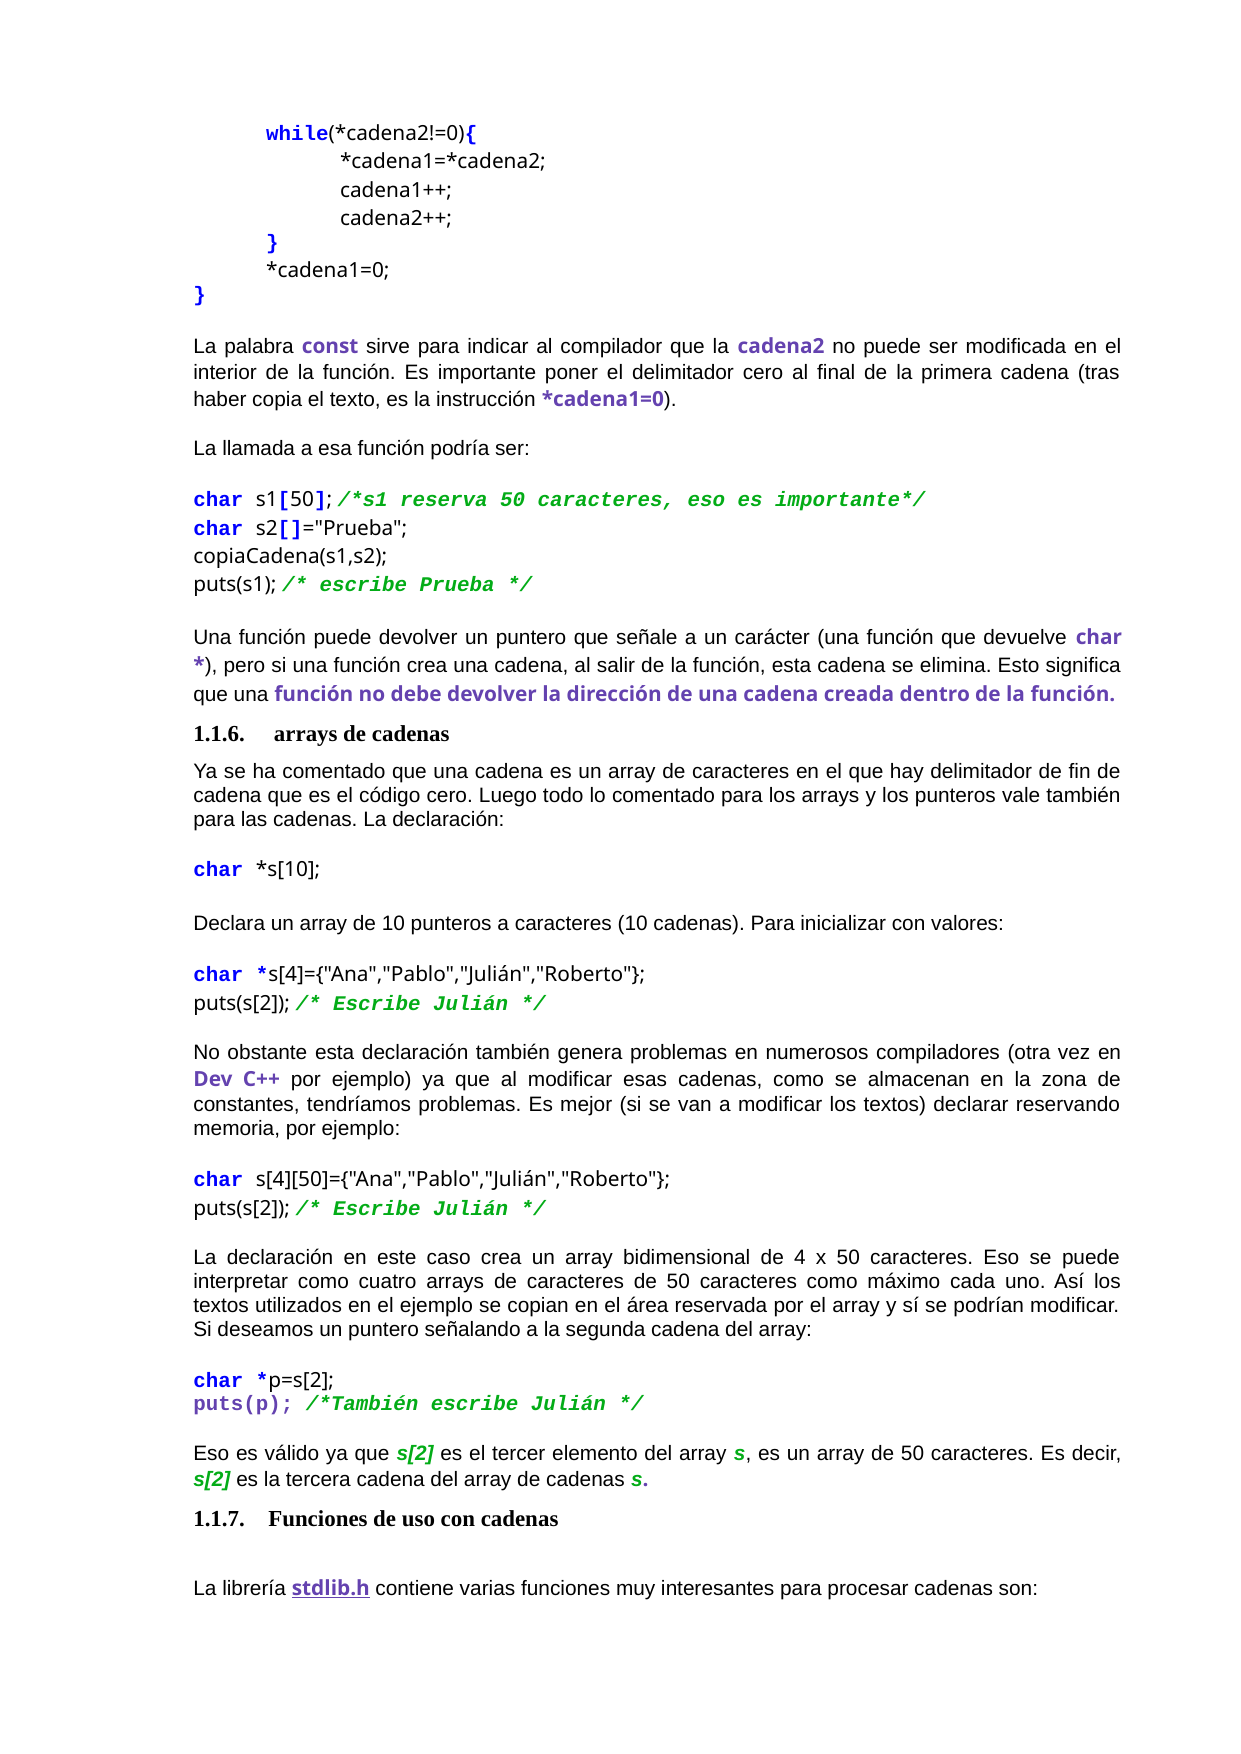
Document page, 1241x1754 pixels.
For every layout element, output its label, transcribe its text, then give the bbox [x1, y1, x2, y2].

text La llamada a esa función podría ser: [193, 436, 1122, 460]
text char *p=s[2]; [193, 1365, 1122, 1393]
text char s1[50]; /*s1 reserva 50 caracteres, eso es importante*/ [193, 484, 1122, 513]
text while(*cadena2!=0){ [193, 118, 1122, 147]
text No obstante esta declaración también genera problemas en numerosos compiladores (otra vez en Dev C++ por ejemplo) ya que al modificar esas cadenas, como se almacenan en la zona de constantes, tendríamos problemas. Es mejor (si se van a modificar los textos) declarar reservando memoria, por ejemplo: [193, 1040, 1122, 1140]
text char *s[4]={"Ana","Pablo","Julián","Roberto"}; [193, 959, 1122, 988]
text } [193, 232, 1122, 256]
text La librería stdlib.h contiene varias funciones muy interesantes para procesar cadenas son: [193, 1573, 1122, 1601]
text puts(s[2]); /* Escribe Julián */ [193, 988, 1122, 1016]
list Funciones de uso con cadenas [193, 1505, 1122, 1532]
text } [193, 284, 1122, 308]
list arrays de cadenas [193, 719, 1122, 746]
text *cadena1=*cadena2; [267, 147, 1122, 175]
text char s[4][50]={"Ana","Pablo","Julián","Roberto"}; [193, 1164, 1122, 1193]
text Eso es válido ya que s[2] es el tercer elemento del array s, es un array de 50 caracteres. Es decir, s[2] es la tercera cadena del array de cadenas s. [193, 1441, 1122, 1493]
text copiaCadena(s1,s2); [193, 541, 1122, 569]
text puts(s[2]); /* Escribe Julián */ [193, 1193, 1122, 1221]
text *cadena1=0; [193, 256, 1122, 284]
text char s2[]="Prueba"; [193, 513, 1122, 541]
text cadena2++; [267, 203, 1122, 232]
text puts(s1); /* escribe Prueba */ [193, 569, 1122, 598]
text Declara un array de 10 punteros a caracteres (10 cadenas). Para inicializar con valores: [193, 911, 1122, 935]
text La declaración en este caso crea un array bidimensional de 4 x 50 caracteres. Eso se puede interpretar como cuatro arrays de caracteres de 50 caracteres como máximo cada uno. Así los textos utilizados en el ejemplo se copian en el área reservada por el array y sí se podrían modificar. Si deseamos un puntero señalando a la segunda cadena del array: [193, 1245, 1122, 1341]
text puts(p); /*También escribe Julián */ [193, 1393, 1122, 1417]
text La palabra const sirve para indicar al compilador que la cadena2 no puede ser modificada en el interior de la función. Es importante poner el delimitador cero al final de la primera cadena (tras haber copia el texto, es la instrucción *cadena1=0). [193, 331, 1122, 412]
text Una función puede devolver un puntero que señale a un carácter (una función que devuelve char *), pero si una función crea una cadena, al salir de la función, esta cadena se elimina. Esto significa que una función no debe devolver la dirección de una cadena creada dentro de la función. [193, 622, 1122, 707]
text cadena1++; [267, 175, 1122, 203]
text char *s[10]; [193, 854, 1122, 883]
text Ya se ha comentado que una cadena es un array de caracteres en el que hay delimitador de fin de cadena que es el código cero. Luego todo lo comentado para los arrays y los punteros vale también para las cadenas. La declaración: [193, 758, 1122, 830]
